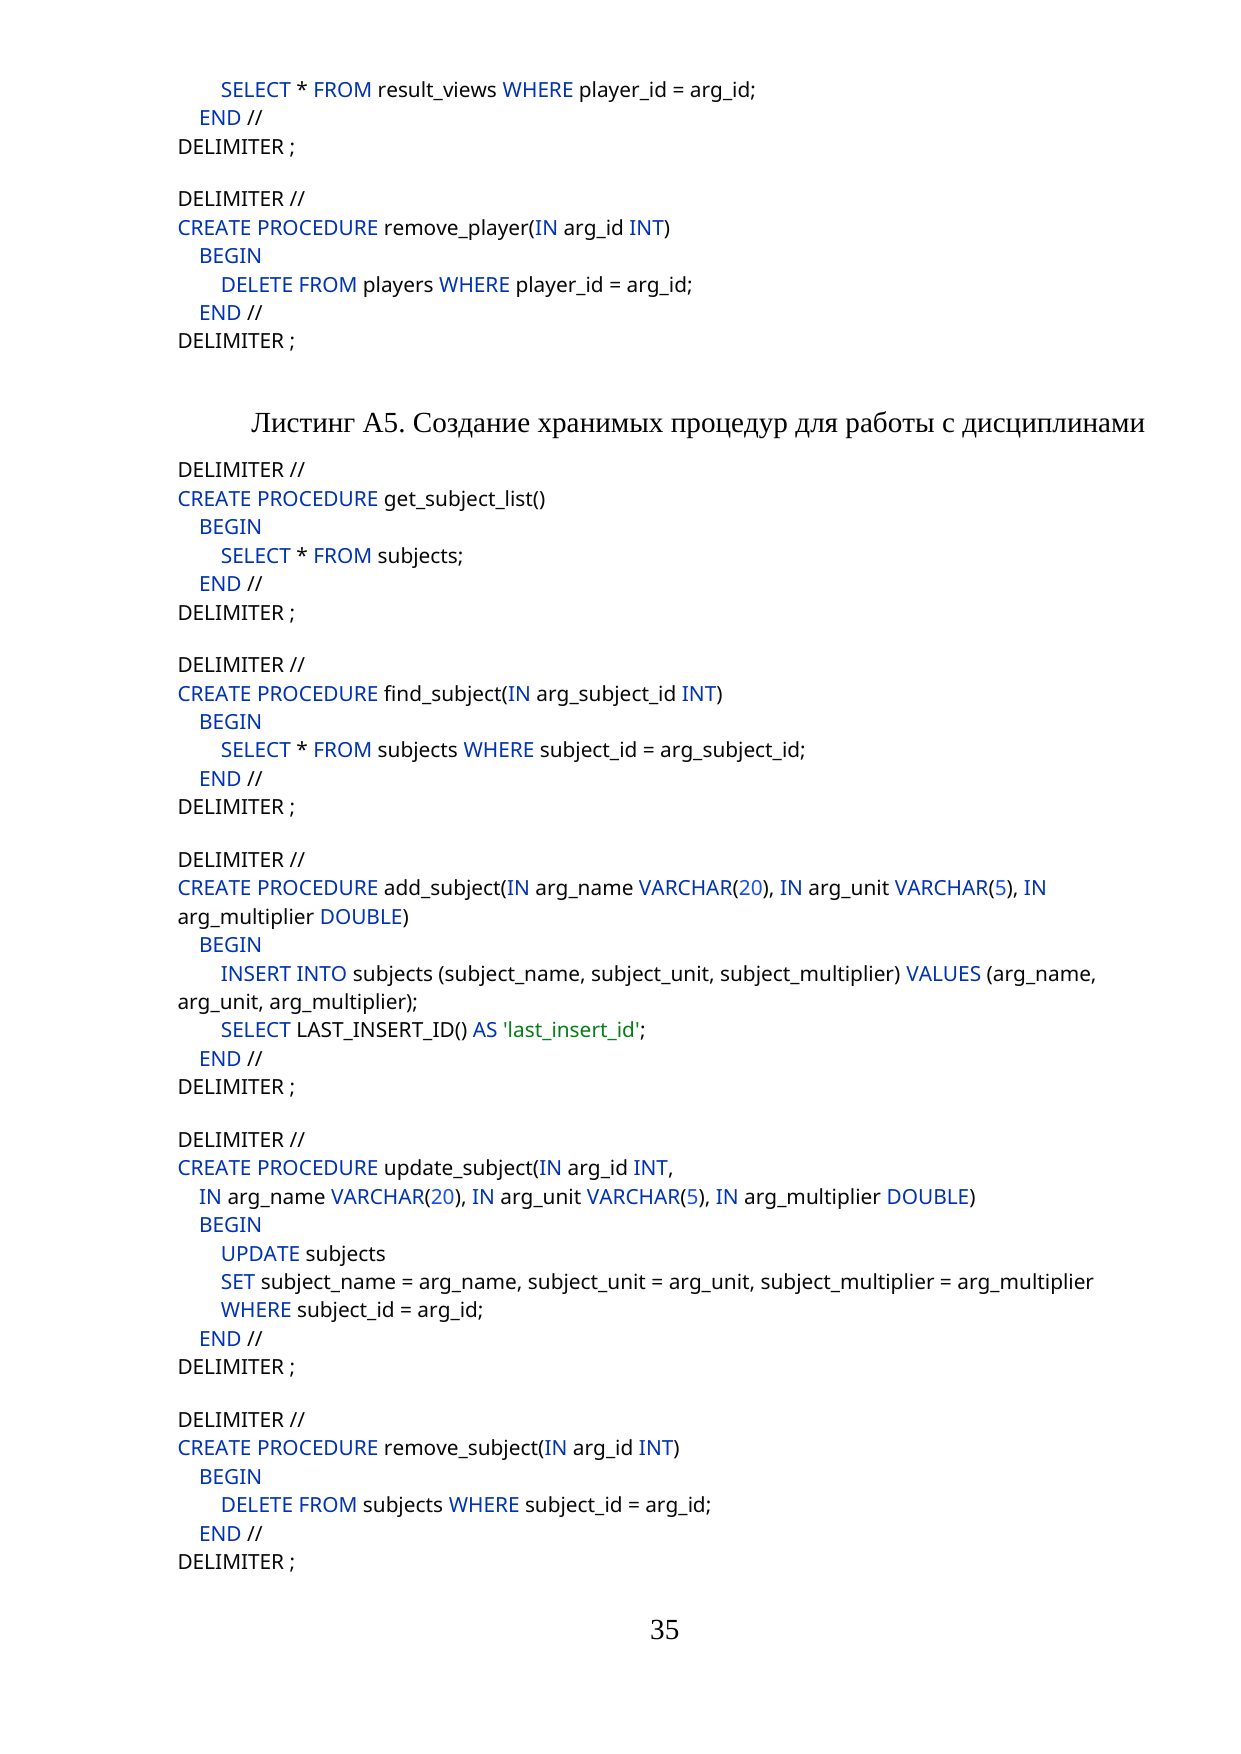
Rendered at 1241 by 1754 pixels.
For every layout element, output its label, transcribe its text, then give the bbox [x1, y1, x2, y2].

text Листинг A5. Создание хранимых процедур для работы с дисциплинами [177, 405, 1152, 439]
text SELECT * FROM result_views WHERE player_id = arg_id; END // DELIMITER ; DELIMITER // CREATE PROCEDURE remove_player(IN arg_id INT) BEGIN DELETE FROM players WHERE player_id = arg_id; END // DELIMITER ; [177, 75, 1152, 355]
text DELIMITER // CREATE PROCEDURE get_subject_list() BEGIN SELECT * FROM subjects; END // DELIMITER ; DELIMITER // CREATE PROCEDURE find_subject(IN arg_subject_id INT) BEGIN SELECT * FROM subjects WHERE subject_id = arg_subject_id; END // DELIMITER ; DELIMITER // CREATE PROCEDURE add_subject(IN arg_name VARCHAR(20), IN arg_unit VARCHAR(5), IN arg_multiplier DOUBLE) BEGIN INSERT INTO subjects (subject_name, subject_unit, subject_multiplier) VALUES (arg_name, arg_unit, arg_multiplier); SELECT LAST_INSERT_ID() AS 'last_insert_id'; END // DELIMITER ; DELIMITER // CREATE PROCEDURE update_subject(IN arg_id INT, IN arg_name VARCHAR(20), IN arg_unit VARCHAR(5), IN arg_multiplier DOUBLE) BEGIN UPDATE subjects SET subject_name = arg_name, subject_unit = arg_unit, subject_multiplier = arg_multiplier WHERE subject_id = arg_id; END // DELIMITER ; DELIMITER // CREATE PROCEDURE remove_subject(IN arg_id INT) BEGIN DELETE FROM subjects WHERE subject_id = arg_id; END // DELIMITER ; [177, 456, 1152, 1576]
